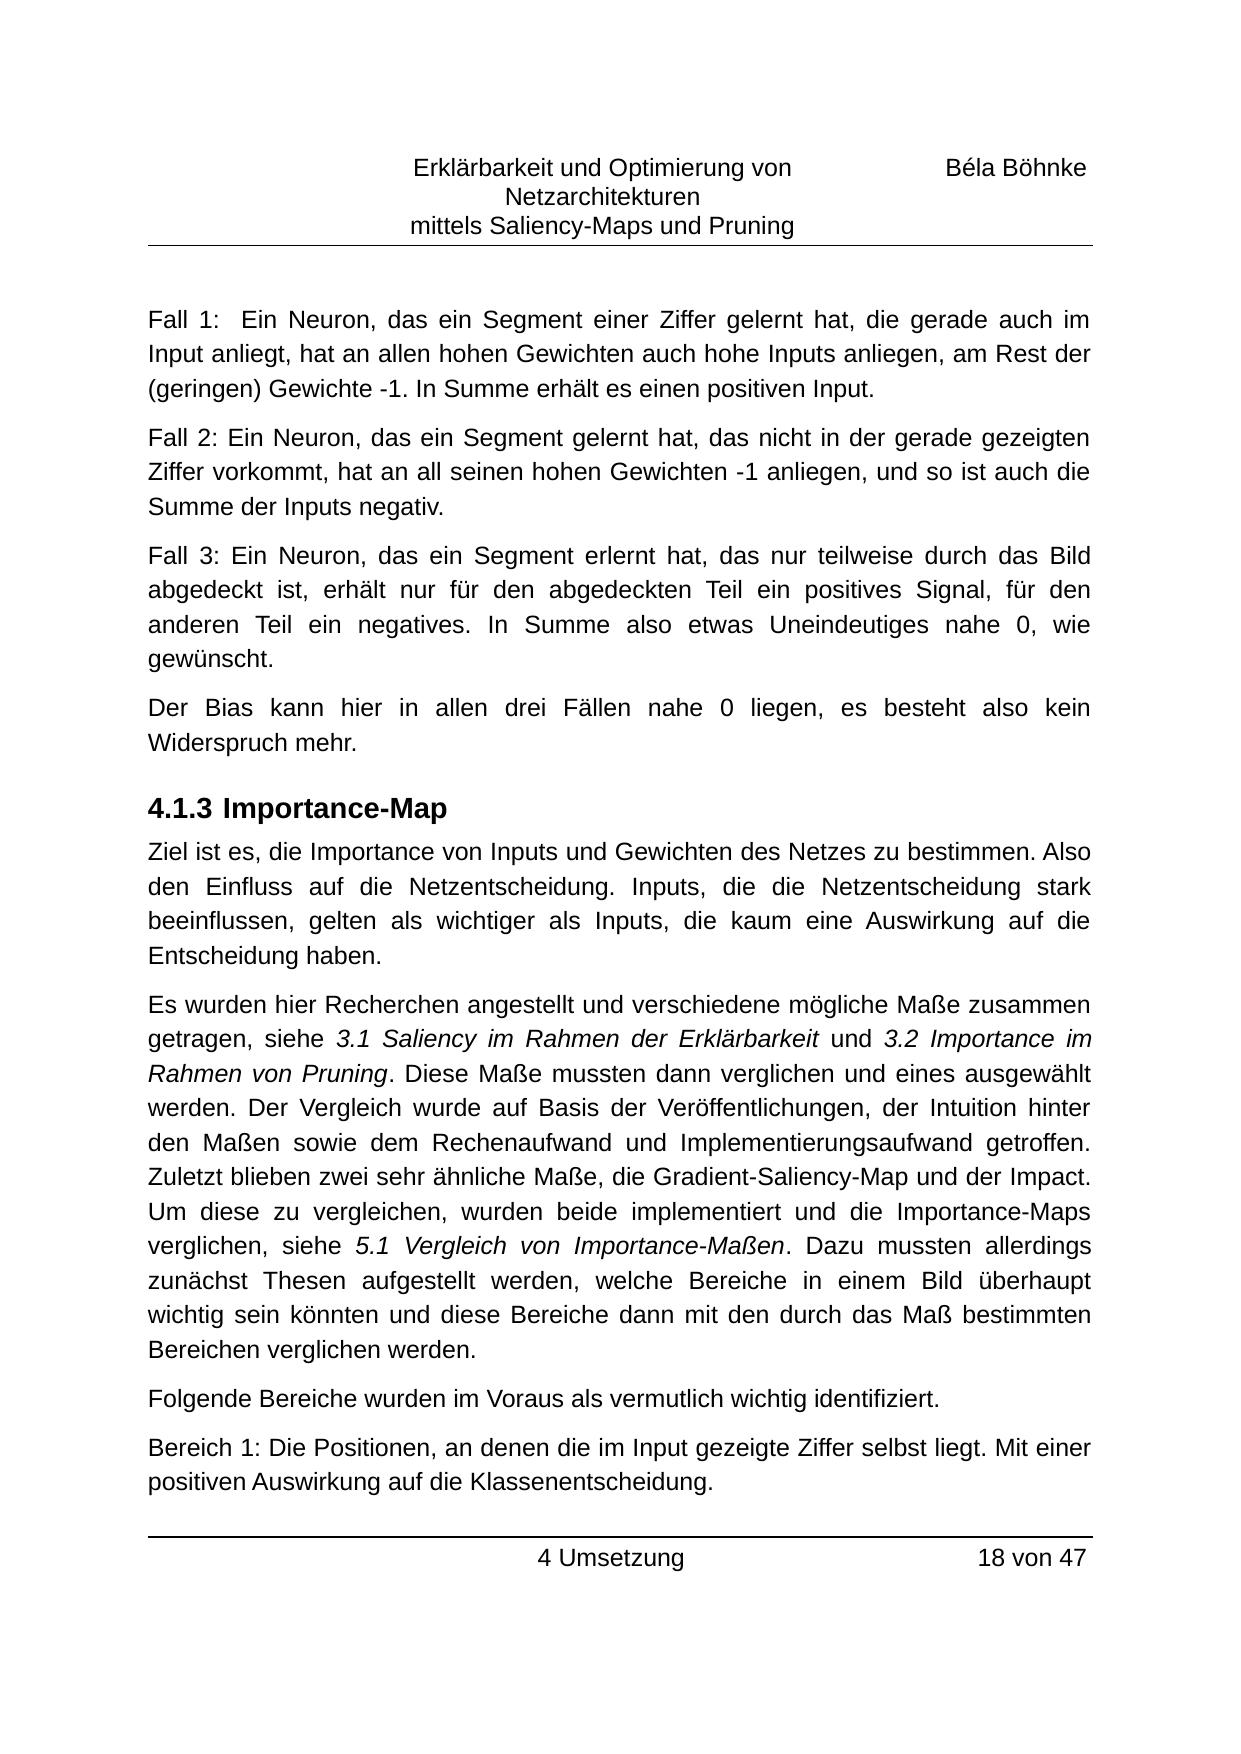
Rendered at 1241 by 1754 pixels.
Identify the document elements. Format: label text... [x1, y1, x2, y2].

text Bereich 1: Die Positionen, an denen die im Input gezeigte Ziffer selbst liegt. Mit einer positiven Auswirkung auf die Klassenentscheidung. [148, 1433, 1093, 1496]
subtitle Importance-Map [148, 791, 1093, 825]
text Folgende Bereiche wurden im Voraus als vermutlich wichtig identifiziert. [148, 1384, 1093, 1412]
text Fall 1: Ein Neuron, das ein Segment einer Ziffer gelernt hat, die gerade auch im Input anliegt, hat an allen hohen Gewichten auch hohe Inputs anliegen, am Rest der (geringen) Gewichte -1. In Summe erhält es einen positiven Input. [148, 304, 1093, 402]
text Fall 2: Ein Neuron, das ein Segment gelernt hat, das nicht in der gerade gezeigten Ziffer vorkommt, hat an all seinen hohen Gewichten -1 anliegen, und so ist auch die Summe der Inputs negativ. [148, 423, 1093, 520]
text Ziel ist es, die Importance von Inputs und Gewichten des Netzes zu bestimmen. Also den Einfluss auf die Netzentscheidung. Inputs, die die Netzentscheidung stark beeinflussen, gelten als wichtiger als Inputs, die kaum eine Auswirkung auf die Entscheidung haben. [148, 837, 1093, 969]
text Fall 3: Ein Neuron, das ein Segment erlernt hat, das nur teilweise durch das Bild abgedeckt ist, erhält nur für den abgedeckten Teil ein positives Signal, für den anderen Teil ein negatives. In Summe also etwas Uneindeutiges nahe 0, wie gewünscht. [148, 541, 1093, 673]
text Der Bias kann hier in allen drei Fällen nahe 0 liegen, es besteht also kein Widerspruch mehr. [148, 693, 1093, 756]
text Es wurden hier Recherchen angestellt und verschiedene mögliche Maße zusammen getragen, siehe 3.1 Saliency im Rahmen der Erklärbarkeit und 3.2 Importance im Rahmen von Pruning. Diese Maße mussten dann verglichen und eines ausgewählt werden. Der Vergleich wurde auf Basis der Veröffentlichungen, der Intuition hinter den Maßen sowie dem Rechenaufwand und Implementierungsaufwand getroffen. Zuletzt blieben zwei sehr ähnliche Maße, die Gradient-Saliency-Map und der Impact. Um diese zu vergleichen, wurden beide implementiert und die Importance-Maps verglichen, siehe 5.1 Vergleich von Importance-Maßen. Dazu mussten allerdings zunächst Thesen aufgestellt werden, welche Bereiche in einem Bild überhaupt wichtig sein könnten und diese Bereiche dann mit den durch das Maß bestimmten Bereichen verglichen werden. [148, 990, 1093, 1363]
